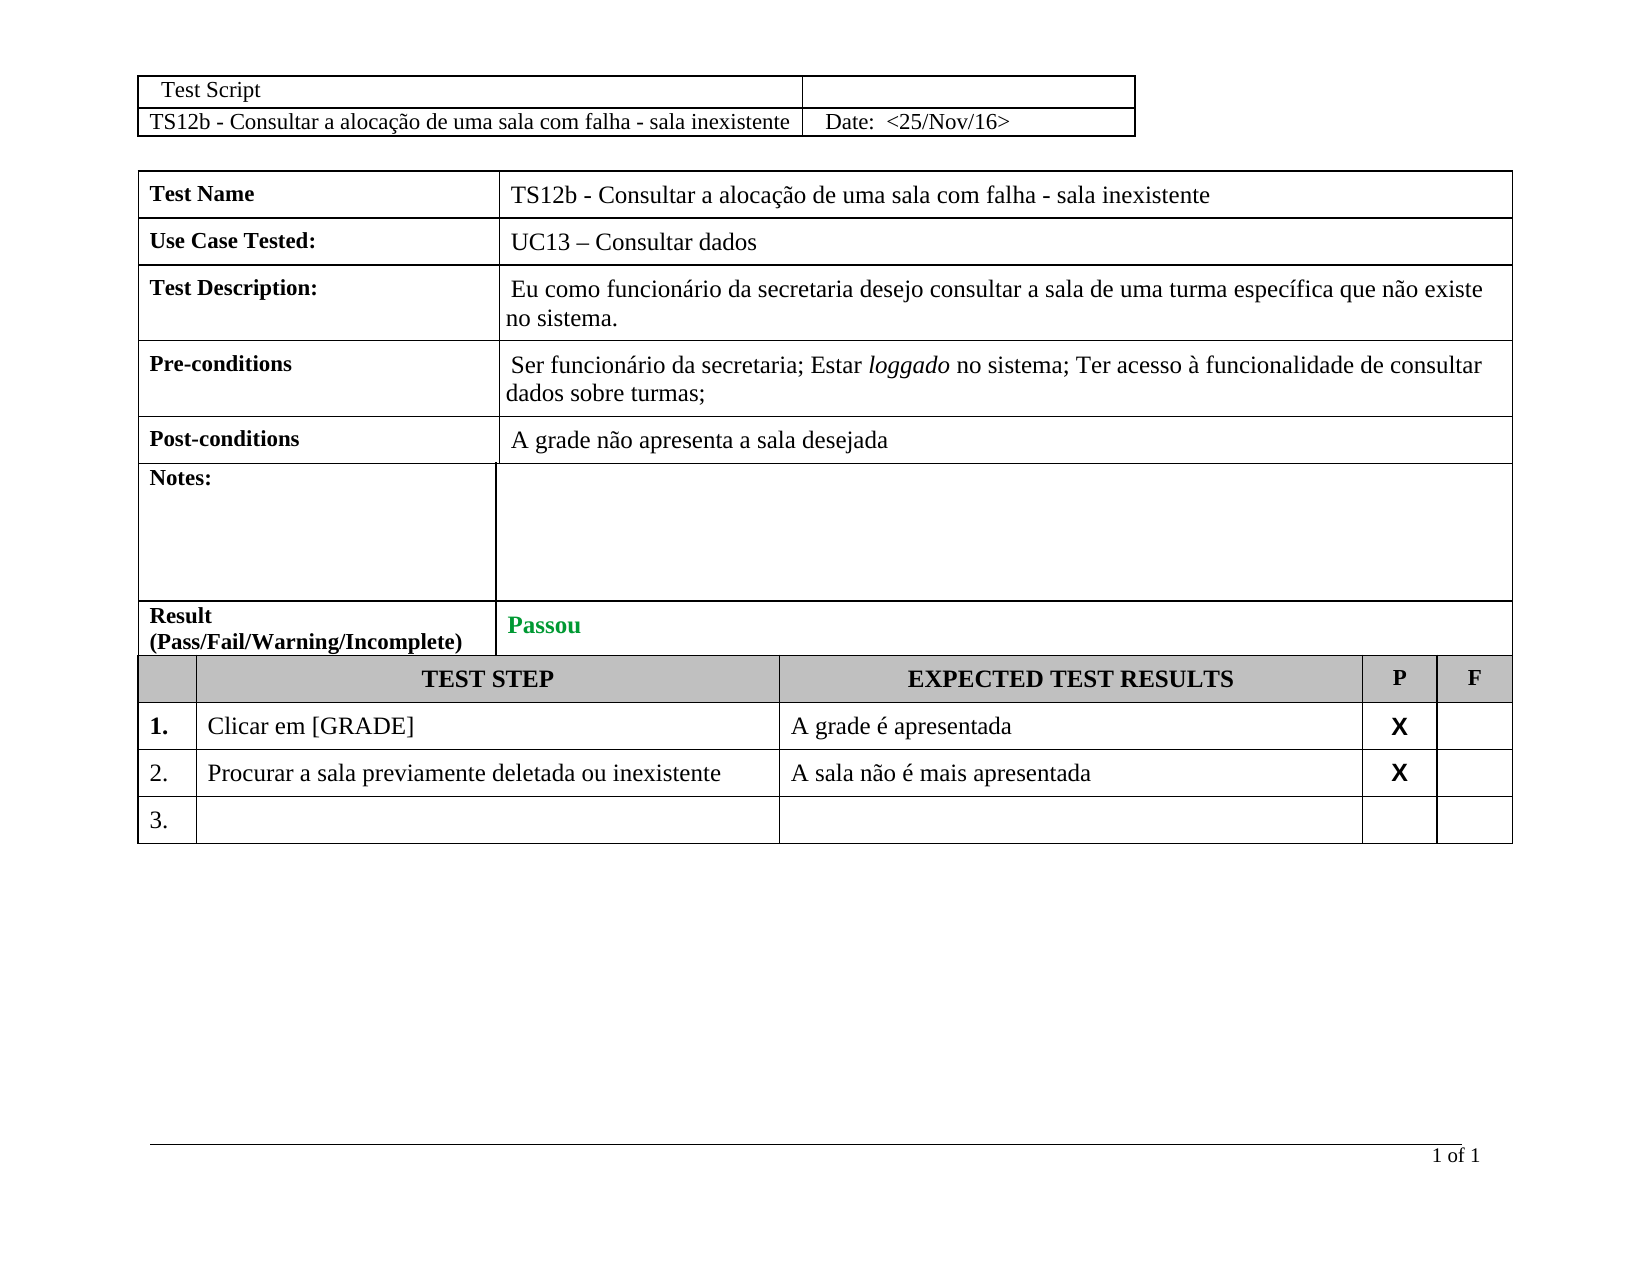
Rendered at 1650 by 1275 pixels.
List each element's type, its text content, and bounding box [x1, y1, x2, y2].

table_cell Ser funcionário da secretaria; Estar loggado no sistema; Ter acesso à funcionalidade de consultar dados sobre turmas; [500, 341, 1512, 416]
table_cell P [1363, 656, 1436, 702]
table_cell Test Description: [139, 266, 499, 340]
table_cell A grade não apresenta a sala desejada [500, 417, 1512, 462]
table_cell [139, 703, 196, 748]
table_cell Use Case Tested: [139, 219, 499, 264]
table_cell [780, 797, 1362, 842]
table_cell [1363, 797, 1436, 842]
table_cell Result (Pass/Fail/Warning/Incomplete) [139, 602, 495, 654]
table_cell [139, 797, 196, 842]
table_cell TEST STEP [197, 656, 779, 702]
table_cell [1438, 797, 1512, 842]
table_cell Eu como funcionário da secretaria desejo consultar a sala de uma turma específica que não existe no sistema. [500, 266, 1512, 340]
table_header TS12b - Consultar a alocação de uma sala com falha - sala inexistente [500, 172, 1512, 217]
table_cell Passou [497, 602, 1512, 654]
table_cell A grade é apresentada [780, 703, 1362, 748]
table_cell Post-conditions [139, 417, 499, 462]
table_cell [139, 750, 196, 796]
table_cell [497, 464, 1512, 600]
table_cell [139, 656, 196, 702]
table_cell EXPECTED TEST RESULTS [780, 656, 1362, 702]
table_cell X [1363, 750, 1436, 796]
table_cell Procurar a sala previamente deletada ou inexistente [197, 750, 779, 796]
table_cell [1438, 703, 1512, 748]
table_cell F [1438, 656, 1512, 702]
table_cell UC13 – Consultar dados [500, 219, 1512, 264]
table_cell [1438, 750, 1512, 796]
table_cell Notes: [139, 464, 495, 600]
table_cell A sala não é mais apresentada [780, 750, 1362, 796]
table_header Test Name [139, 172, 499, 217]
table_cell X [1363, 703, 1436, 748]
table_cell Clicar em [GRADE] [197, 703, 779, 748]
table_cell Pre-conditions [139, 341, 499, 416]
table_cell [197, 797, 779, 842]
